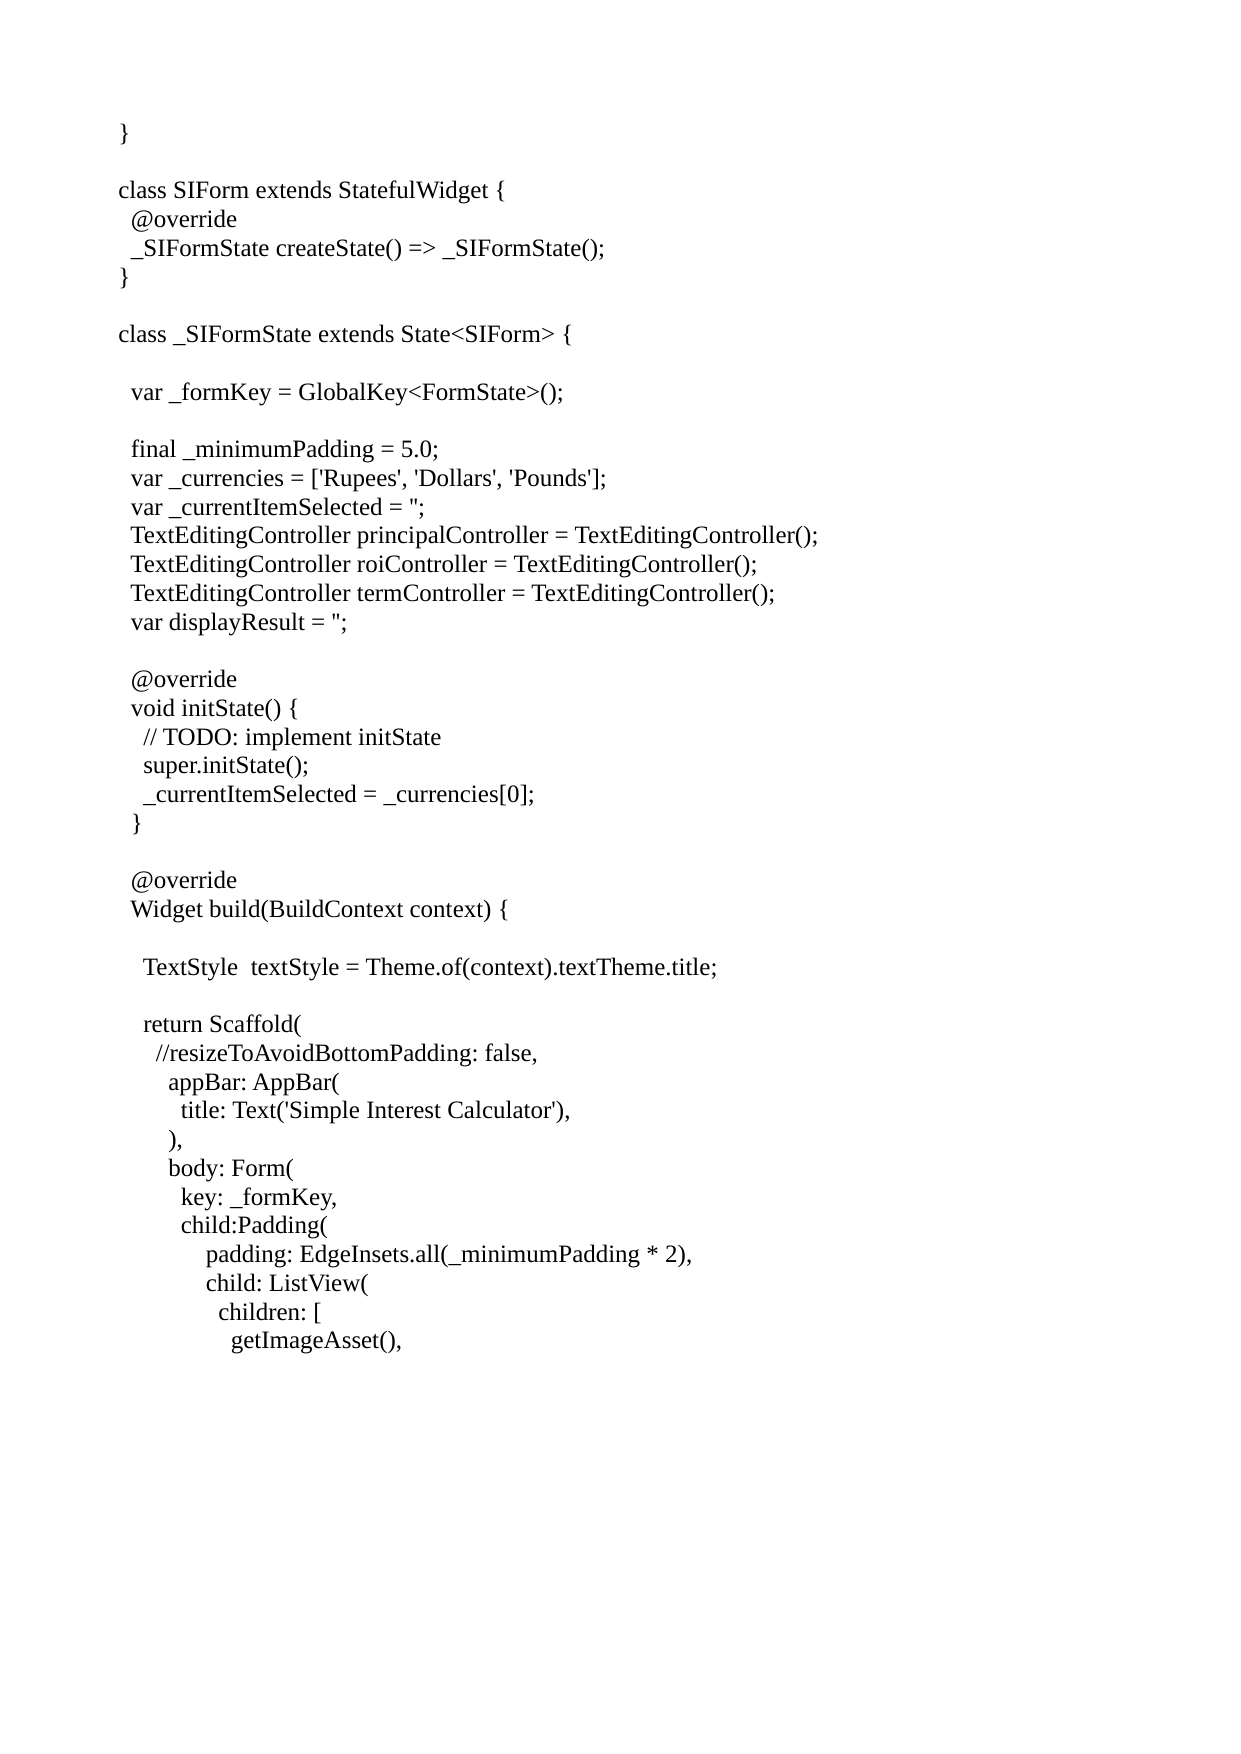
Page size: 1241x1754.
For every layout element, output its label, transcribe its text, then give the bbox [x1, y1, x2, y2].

text TextEditingController roiController = TextEditingController(); [118, 549, 1122, 578]
text } [118, 262, 1122, 291]
text var _currencies = ['Rupees', 'Dollars', 'Pounds']; [118, 463, 1122, 492]
text _SIFormState createState() => _SIFormState(); [118, 233, 1122, 262]
text @override [118, 866, 1122, 894]
text class _SIFormState extends State<SIForm> { [118, 319, 1122, 348]
text @override [118, 204, 1122, 233]
text return Scaffold( [118, 1009, 1122, 1038]
text children: [ [118, 1297, 1122, 1326]
text final _minimumPadding = 5.0; [118, 434, 1122, 463]
text var _currentItemSelected = ''; [118, 492, 1122, 521]
text //resizeToAvoidBottomPadding: false, [118, 1038, 1122, 1067]
text child:Padding( [118, 1211, 1122, 1239]
text @override [118, 664, 1122, 693]
text var displayResult = ''; [118, 607, 1122, 636]
text key: _formKey, [118, 1182, 1122, 1211]
text void initState() { [118, 693, 1122, 722]
text TextStyle textStyle = Theme.of(context).textTheme.title; [118, 952, 1122, 981]
text } [118, 118, 1122, 147]
text } [118, 808, 1122, 837]
text class SIForm extends StatefulWidget { [118, 176, 1122, 204]
text appBar: AppBar( [118, 1067, 1122, 1096]
text var _formKey = GlobalKey<FormState>(); [118, 377, 1122, 406]
text TextEditingController principalController = TextEditingController(); [118, 521, 1122, 549]
text TextEditingController termController = TextEditingController(); [118, 578, 1122, 607]
text // TODO: implement initState [118, 722, 1122, 751]
text padding: EdgeInsets.all(_minimumPadding * 2), [118, 1239, 1122, 1268]
text body: Form( [118, 1153, 1122, 1182]
text Widget build(BuildContext context) { [118, 894, 1122, 923]
text child: ListView( [118, 1268, 1122, 1297]
text _currentItemSelected = _currencies[0]; [118, 779, 1122, 808]
text getImageAsset(), [118, 1326, 1122, 1354]
text super.initState(); [118, 751, 1122, 779]
text title: Text('Simple Interest Calculator'), [118, 1096, 1122, 1124]
text ), [118, 1124, 1122, 1153]
